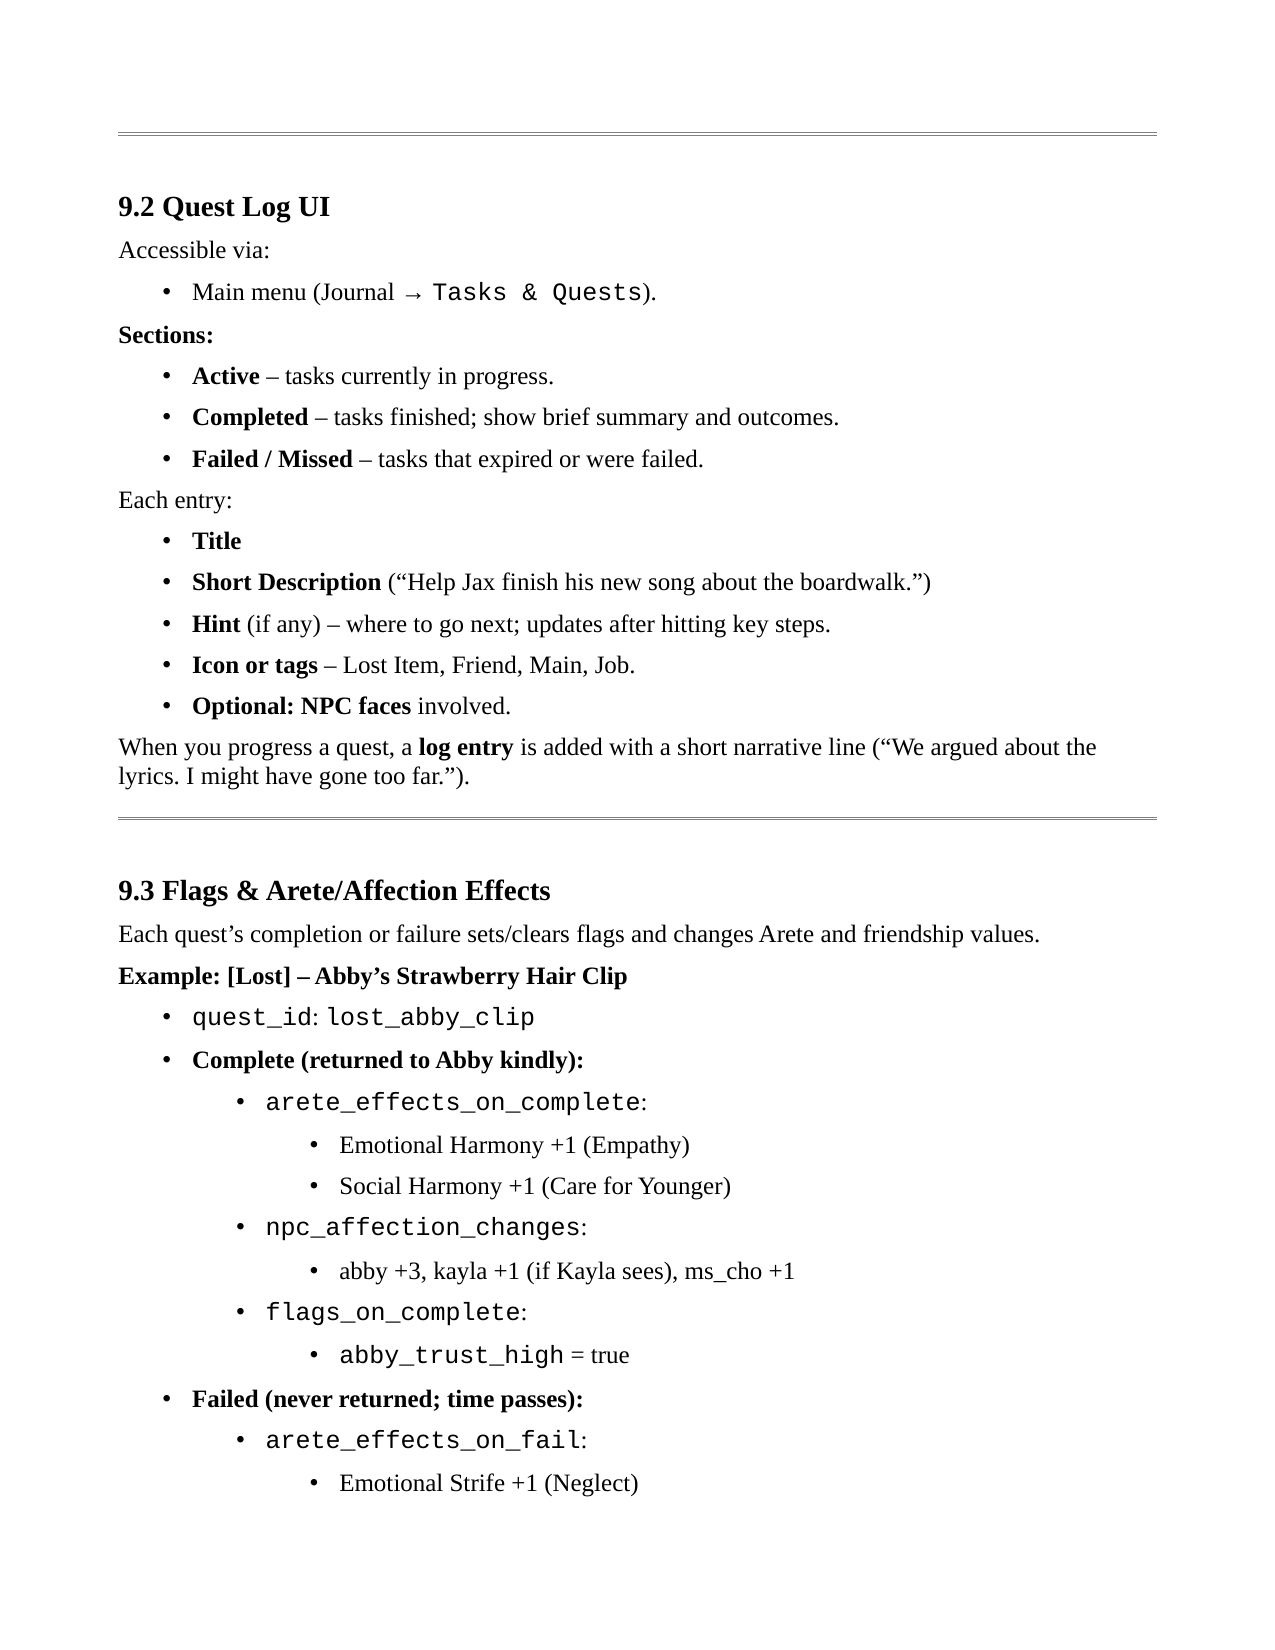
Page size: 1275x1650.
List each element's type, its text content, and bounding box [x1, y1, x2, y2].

text Each entry: [118, 485, 1157, 514]
text When you progress a quest, a log entry is added with a short narrative line (“We argued about the lyrics. I might have gone too far.”). [118, 732, 1157, 790]
list Hint (if any) – where to go next; updates after hitting key steps. [162, 609, 1157, 637]
list Icon or tags – Lost Item, Friend, Main, Job. [162, 650, 1157, 679]
text Sections: [118, 320, 1157, 349]
list Social Harmony +1 (Care for Younger) [309, 1171, 1157, 1200]
list Active – tasks currently in progress. [162, 361, 1157, 390]
list Complete (returned to Abby kindly): [162, 1045, 1157, 1074]
text Example: [Lost] – Abby’s Strawberry Hair Clip [118, 961, 1157, 989]
list quest_id: lost_abby_clip [162, 1002, 1157, 1033]
list Title [162, 526, 1157, 555]
list Emotional Strife +1 (Neglect) [309, 1468, 1157, 1497]
text Accessible via: [118, 235, 1157, 264]
list Failed / Missed – tasks that expired or were failed. [162, 444, 1157, 472]
text Each quest’s completion or failure sets/clears flags and changes Arete and friendship values. [118, 919, 1157, 948]
list Completed – tasks finished; show brief summary and outcomes. [162, 402, 1157, 431]
list abby +3, kayla +1 (if Kayla sees), ms_cho +1 [309, 1256, 1157, 1284]
subtitle 9.3 Flags & Arete/Affection Effects [118, 873, 1157, 907]
list npc_affection_changes: [236, 1212, 1157, 1243]
list Main menu (Journal → Tasks & Quests). [162, 277, 1157, 307]
list Failed (never returned; time passes): [162, 1384, 1157, 1412]
list abby_trust_high = true [309, 1340, 1157, 1371]
list Emotional Harmony +1 (Empathy) [309, 1130, 1157, 1159]
list arete_effects_on_fail: [236, 1425, 1157, 1456]
list arete_effects_on_complete: [236, 1087, 1157, 1117]
list Short Description (“Help Jax finish his new song about the boardwalk.”) [162, 567, 1157, 596]
subtitle 9.2 Quest Log UI [118, 189, 1157, 223]
list flags_on_complete: [236, 1297, 1157, 1328]
list Optional: NPC faces involved. [162, 691, 1157, 720]
